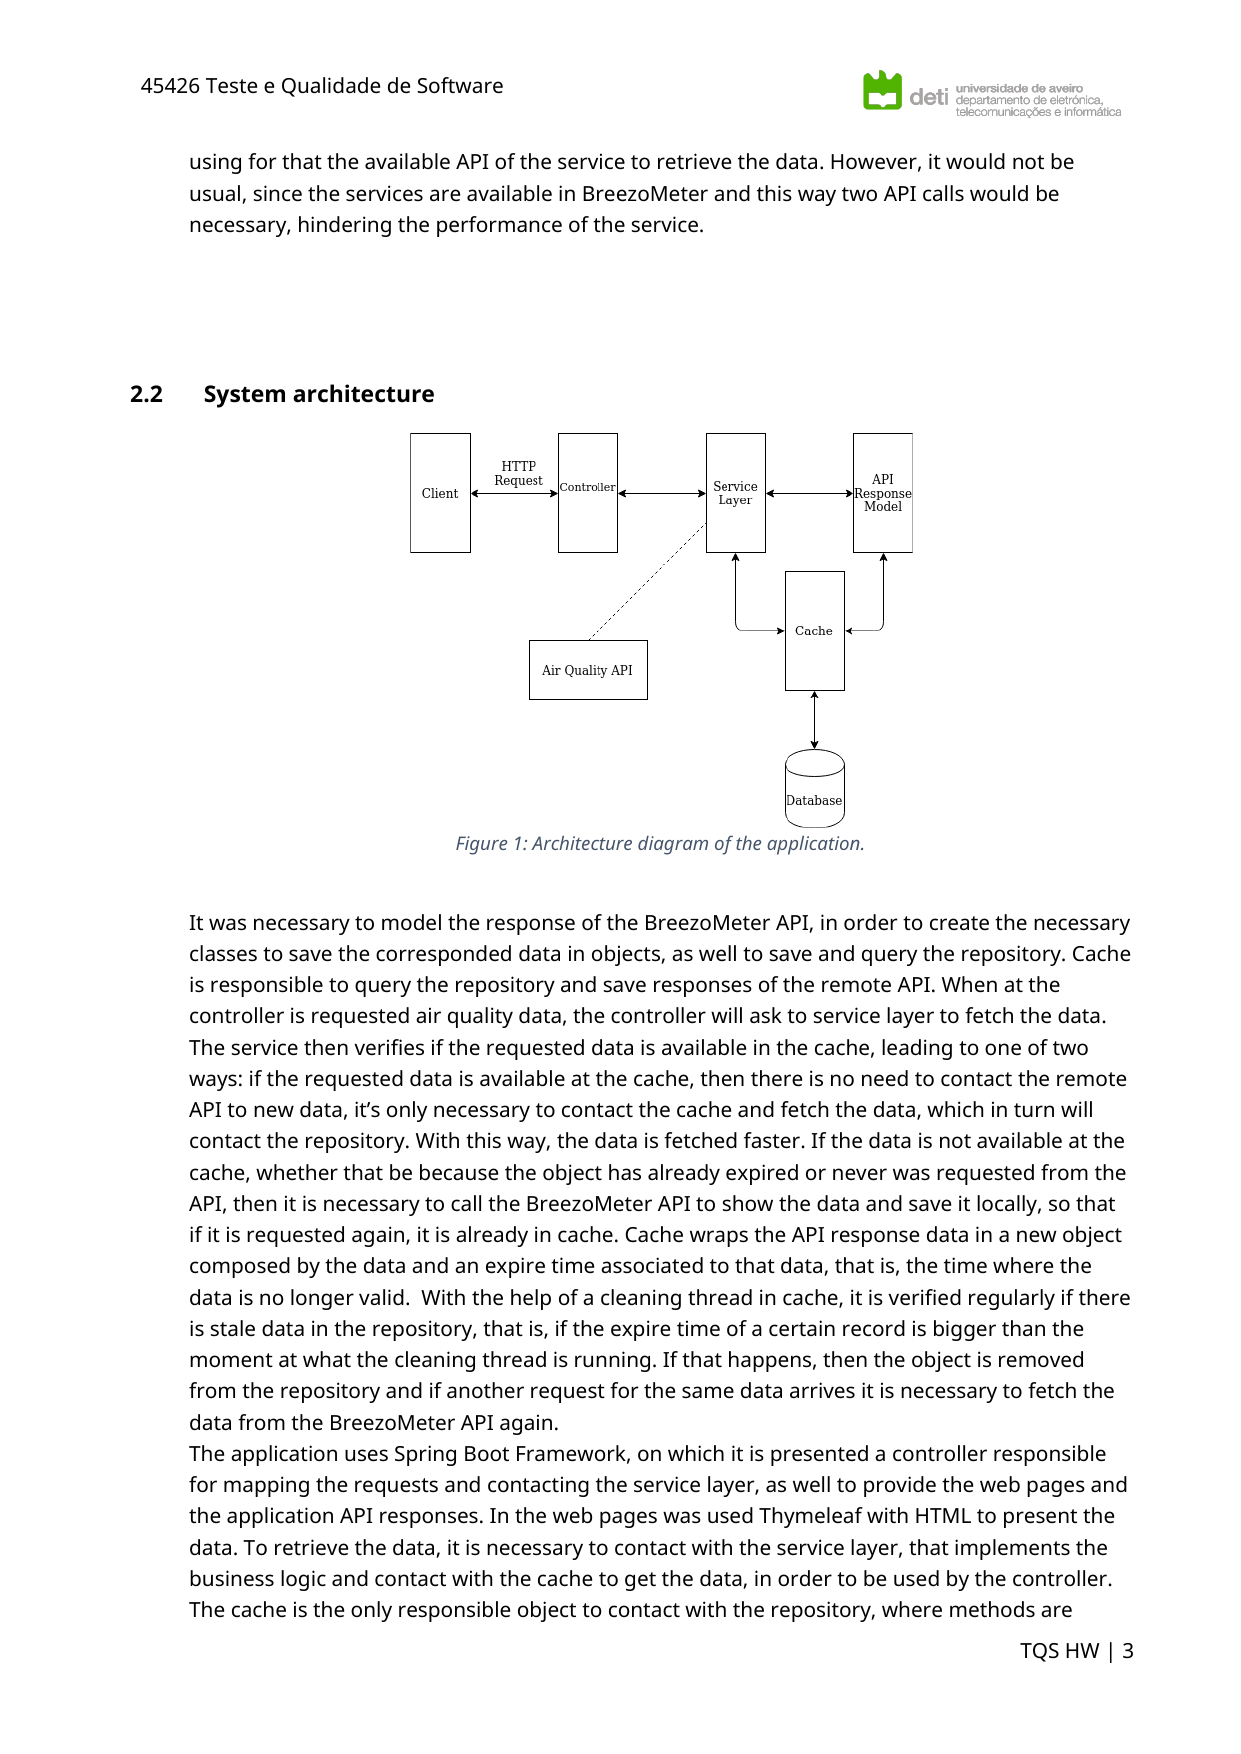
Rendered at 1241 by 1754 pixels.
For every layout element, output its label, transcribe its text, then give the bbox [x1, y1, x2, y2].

text The application uses Spring Boot Framework, on which it is presented a controller responsible for mapping the requests and contacting the service layer, as well to provide the web pages and the application API responses. In the web pages was used Thymeleaf with HTML to present the data. To retrieve the data, it is necessary to contact with the service layer, that implements the business logic and contact with the cache to get the data, in order to be used by the controller. The cache is the only responsible object to contact with the repository, where methods are [189, 1439, 1134, 1624]
text Figure 1: Architecture diagram of the application. [189, 830, 1134, 856]
text using for that the available API of the service to retrieve the data. However, it would not be usual, since the services are available in BreezoMeter and this way two API calls would be necessary, hindering the performance of the service. [189, 147, 1134, 238]
picture [863, 70, 1122, 119]
picture [410, 433, 913, 828]
text It was necessary to model the response of the BreezoMeter API, in order to create the necessary classes to save the corresponded data in objects, as well to save and query the repository. Cache is responsible to query the repository and save responses of the remote API. When at the controller is requested air quality data, the controller will ask to service layer to fetch the data. The service then verifies if the requested data is available in the cache, leading to one of two ways: if the requested data is available at the cache, then there is no need to contact the remote API to new data, it’s only necessary to contact the cache and fetch the data, which in turn will contact the repository. With this way, the data is fetched faster. If the data is not available at the cache, whether that be because the object has already expired or never was requested from the API, then it is necessary to call the BreezoMeter API to show the data and save it locally, so that if it is requested again, it is already in cache. Cache wraps the API response data in a new object composed by the data and an expire time associated to that data, that is, the time where the data is no longer valid. With the help of a cleaning thread in cache, it is verified regularly if there is stale data in the repository, that is, if the expire time of a certain record is bigger than the moment at what the cleaning thread is running. If that happens, then the object is removed from the repository and if another request for the same data arrives it is necessary to fetch the data from the BreezoMeter API again. [189, 908, 1134, 1436]
subtitle System architecture [130, 378, 1075, 408]
